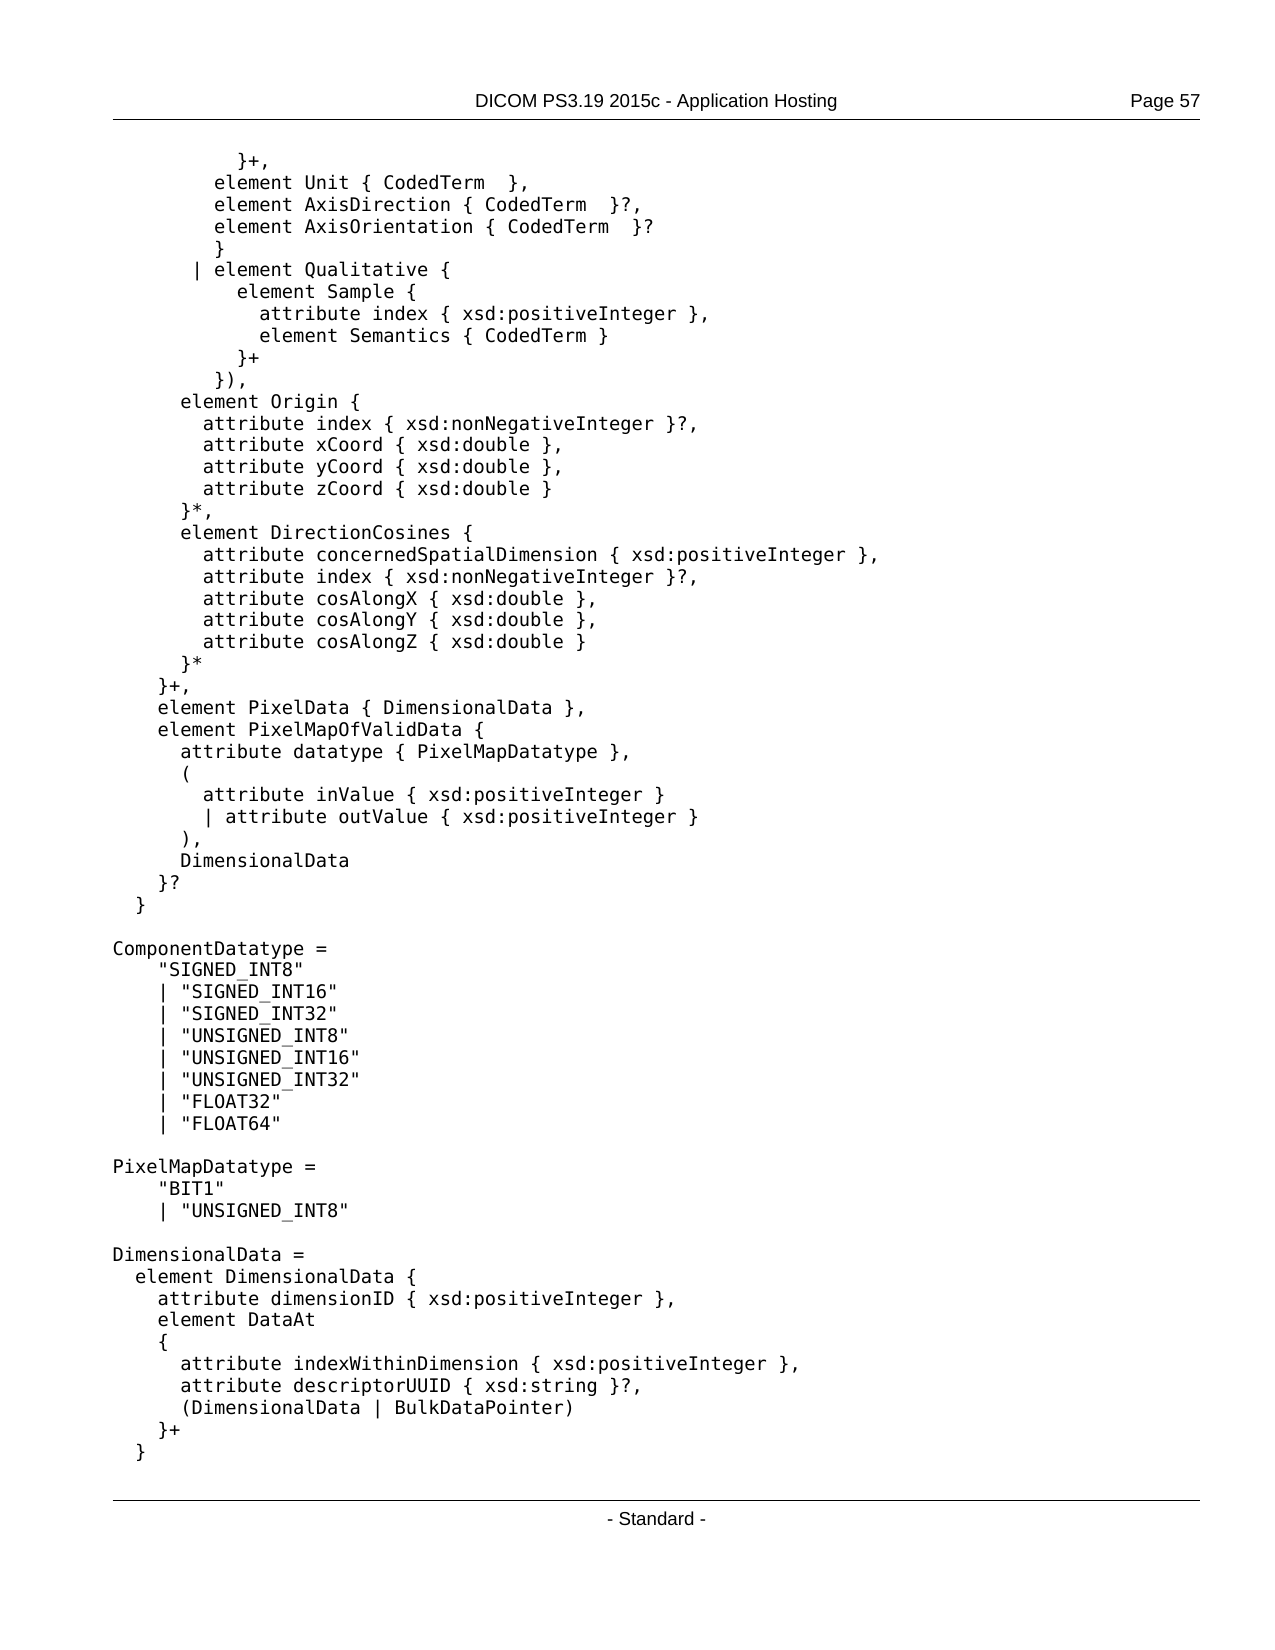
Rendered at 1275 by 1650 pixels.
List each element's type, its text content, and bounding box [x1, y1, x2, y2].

text }+, element Unit { CodedTerm }, element AxisDirection { CodedTerm }?, element AxisOrientation { CodedTerm }? } | element Qualitative { element Sample { attribute index { xsd:positiveInteger }, element Semantics { CodedTerm } }+ }), element Origin { attribute index { xsd:nonNegativeInteger }?, attribute xCoord { xsd:double }, attribute yCoord { xsd:double }, attribute zCoord { xsd:double } }*, element DirectionCosines { attribute concernedSpatialDimension { xsd:positiveInteger }, attribute index { xsd:nonNegativeInteger }?, attribute cosAlongX { xsd:double }, attribute cosAlongY { xsd:double }, attribute cosAlongZ { xsd:double } }* }+, element PixelData { DimensionalData }, element PixelMapOfValidData { attribute datatype { PixelMapDatatype }, ( attribute inValue { xsd:positiveInteger } | attribute outValue { xsd:positiveInteger } ), DimensionalData }? } ComponentDatatype = "SIGNED_INT8" | "SIGNED_INT16" | "SIGNED_INT32" | "UNSIGNED_INT8" | "UNSIGNED_INT16" | "UNSIGNED_INT32" | "FLOAT32" | "FLOAT64" PixelMapDatatype = "BIT1" | "UNSIGNED_INT8" DimensionalData = element DimensionalData { attribute dimensionID { xsd:positiveInteger }, element DataAt { attribute indexWithinDimension { xsd:positiveInteger }, attribute descriptorUUID { xsd:string }?, (DimensionalData | BulkDataPointer) }+ } [112, 150, 1200, 1484]
